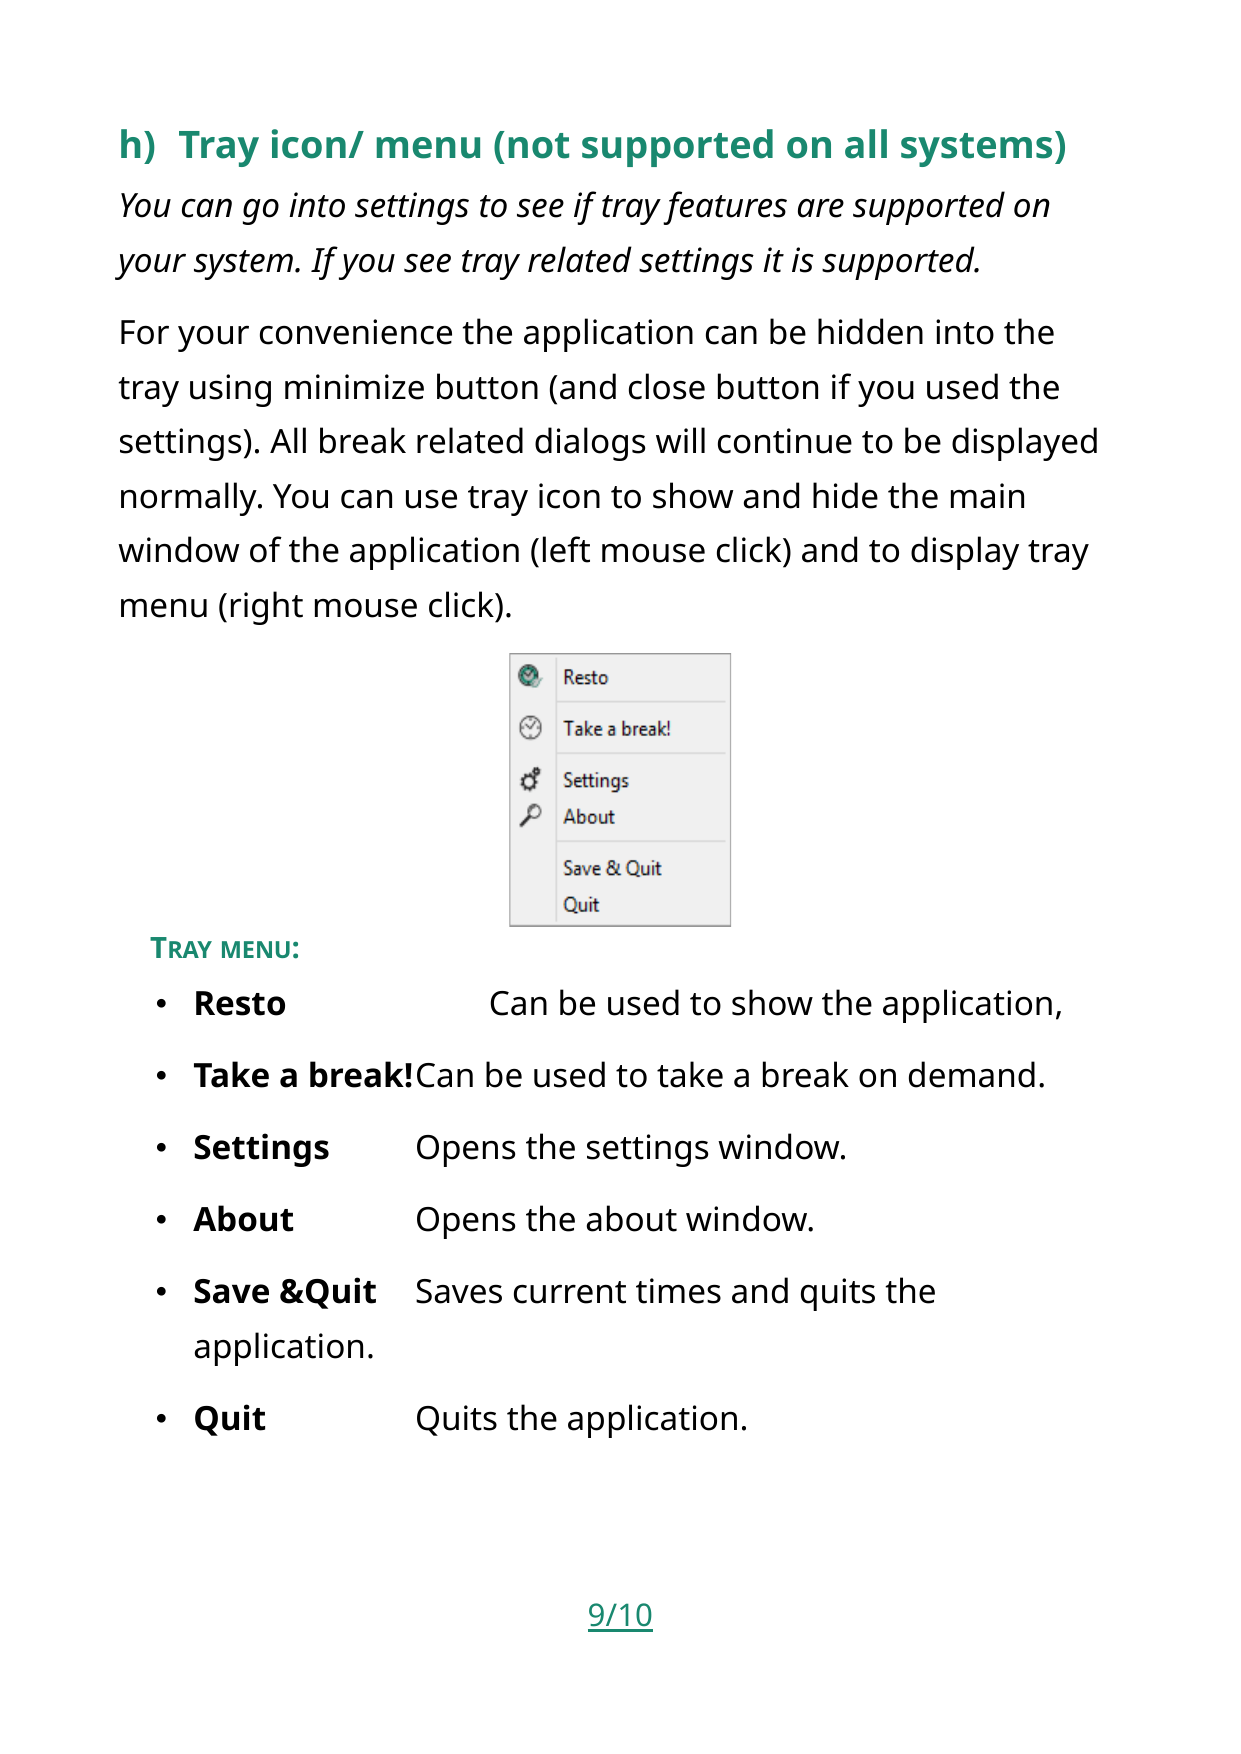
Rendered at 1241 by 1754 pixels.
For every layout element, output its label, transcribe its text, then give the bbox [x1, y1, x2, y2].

subtitle Tray icon/ menu (not supported on all systems) [118, 118, 1122, 170]
subtitle Tray menu: [150, 668, 1122, 967]
list Resto Can be used to show the application, [156, 979, 1122, 1025]
list Quit Quits the application. [156, 1395, 1122, 1440]
picture [509, 653, 732, 927]
list Save &Quit Saves current times and quits the application. [156, 1268, 1122, 1368]
text For your convenience the application can be hidden into the tray using minimize button (and close button if you used the settings). All break related dialogs will continue to be displayed normally. You can use tray icon to show and hide the main window of the application (left mouse click) and to display tray menu (right mouse click). [118, 309, 1122, 627]
list About Opens the about window. [156, 1196, 1122, 1241]
list Settings Opens the settings window. [156, 1124, 1122, 1169]
list Take a break! Can be used to take a break on demand. [156, 1051, 1122, 1097]
text You can go into settings to see if tray features are supported on your system. If you see tray related settings it is supported. [118, 182, 1122, 282]
